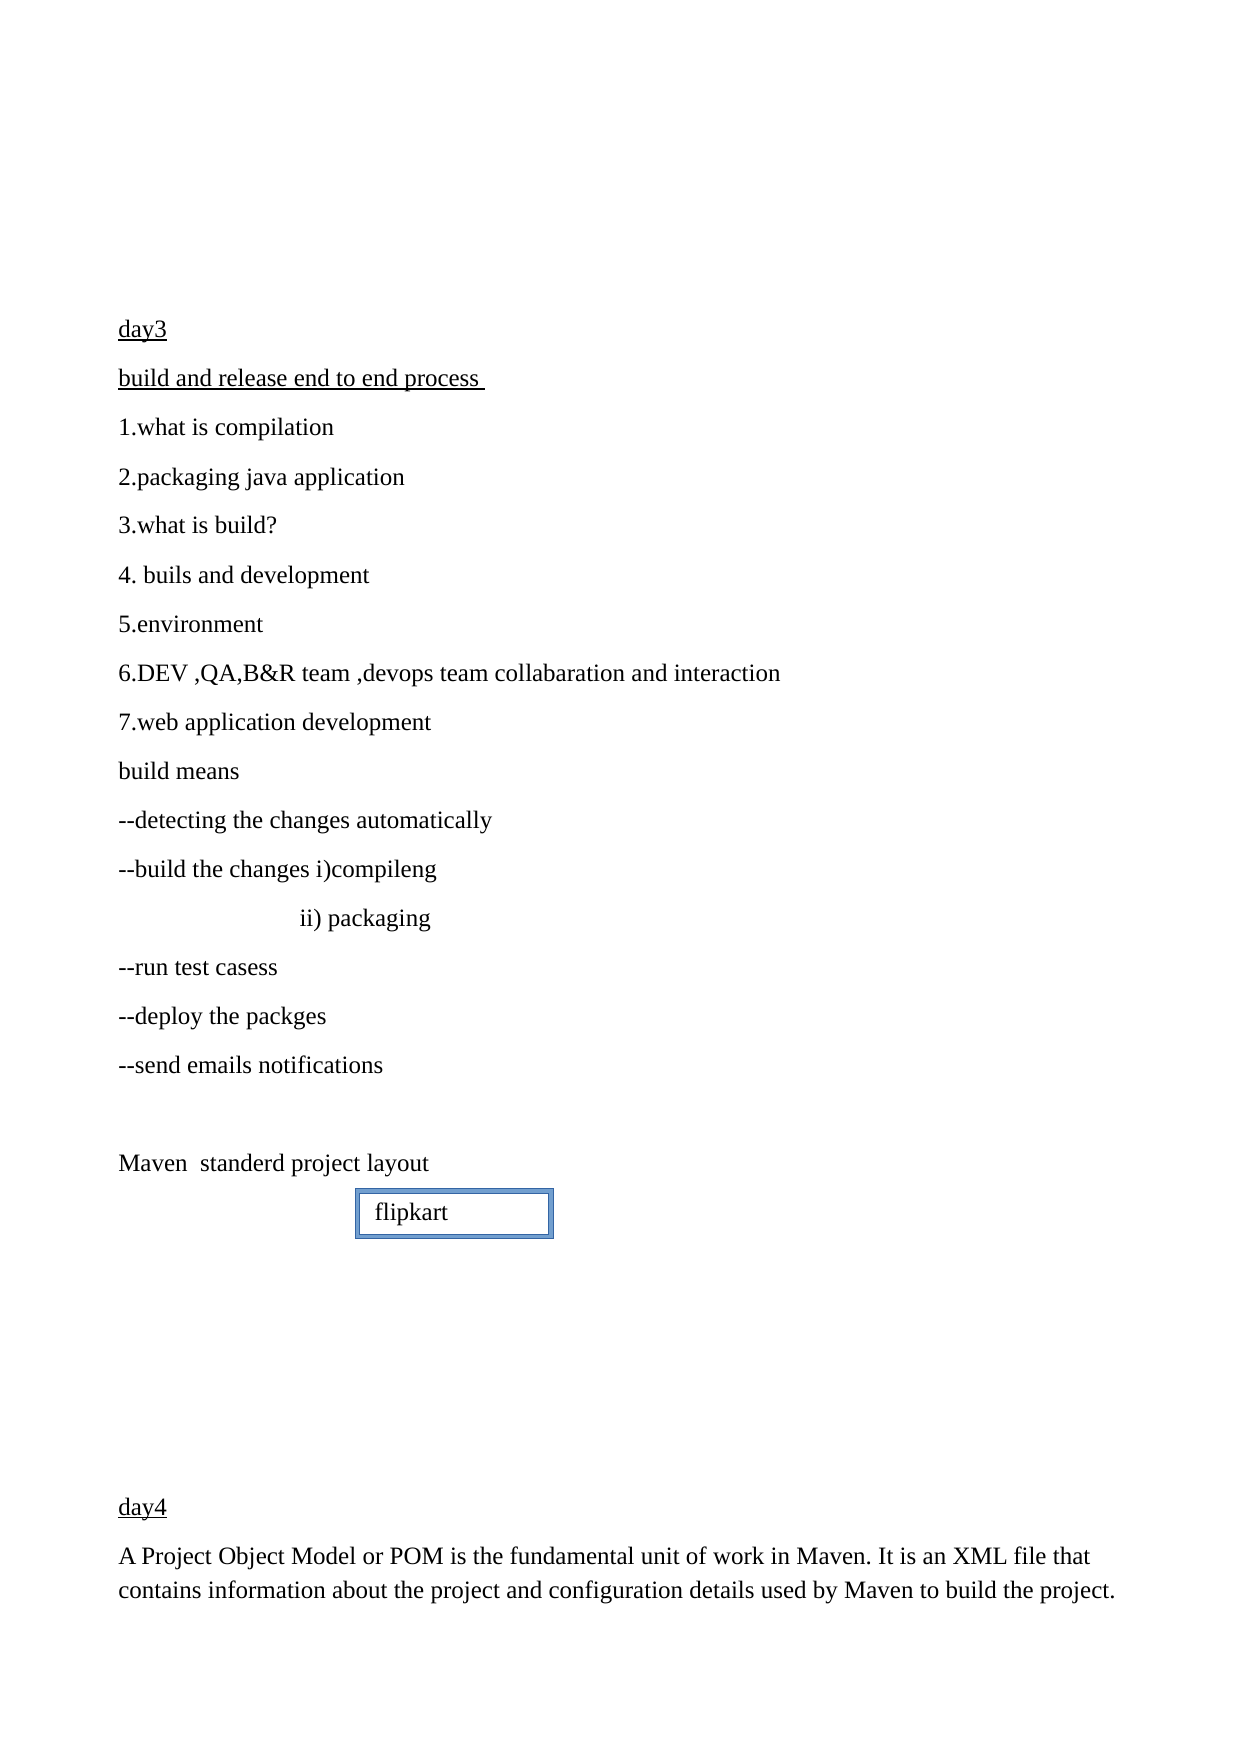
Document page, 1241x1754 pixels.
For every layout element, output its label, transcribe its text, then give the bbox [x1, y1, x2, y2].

text build and release end to end process [118, 363, 1122, 392]
text 7.web application development [118, 707, 1122, 736]
text [554, 1197, 1122, 1226]
text 2.packaging java application [118, 462, 1122, 490]
text ii) packaging [118, 903, 1122, 932]
text day4 [118, 1492, 1122, 1521]
text 3.what is build? [118, 511, 1122, 539]
text --deploy the packges [118, 1001, 1122, 1030]
text [118, 1197, 355, 1226]
text --send emails notifications [118, 1050, 1122, 1079]
text Maven standerd project layout [118, 1148, 1122, 1177]
text flipkart [360, 1197, 548, 1226]
text --detecting the changes automatically [118, 805, 1122, 834]
text --run test casess [118, 952, 1122, 981]
text 6.DEV ,QA,B&R team ,devops team collabaration and interaction [118, 658, 1122, 687]
text 1.what is compilation [118, 412, 1122, 441]
text day3 [118, 314, 1122, 343]
text build means [118, 756, 1122, 785]
text A Project Object Model or POM is the fundamental unit of work in Maven. It is an XML file that contains information about the project and configuration details used by Maven to build the project. [118, 1541, 1122, 1604]
text --build the changes i)compileng [118, 854, 1122, 883]
text 5.environment [118, 609, 1122, 637]
text 4. buils and development [118, 560, 1122, 588]
